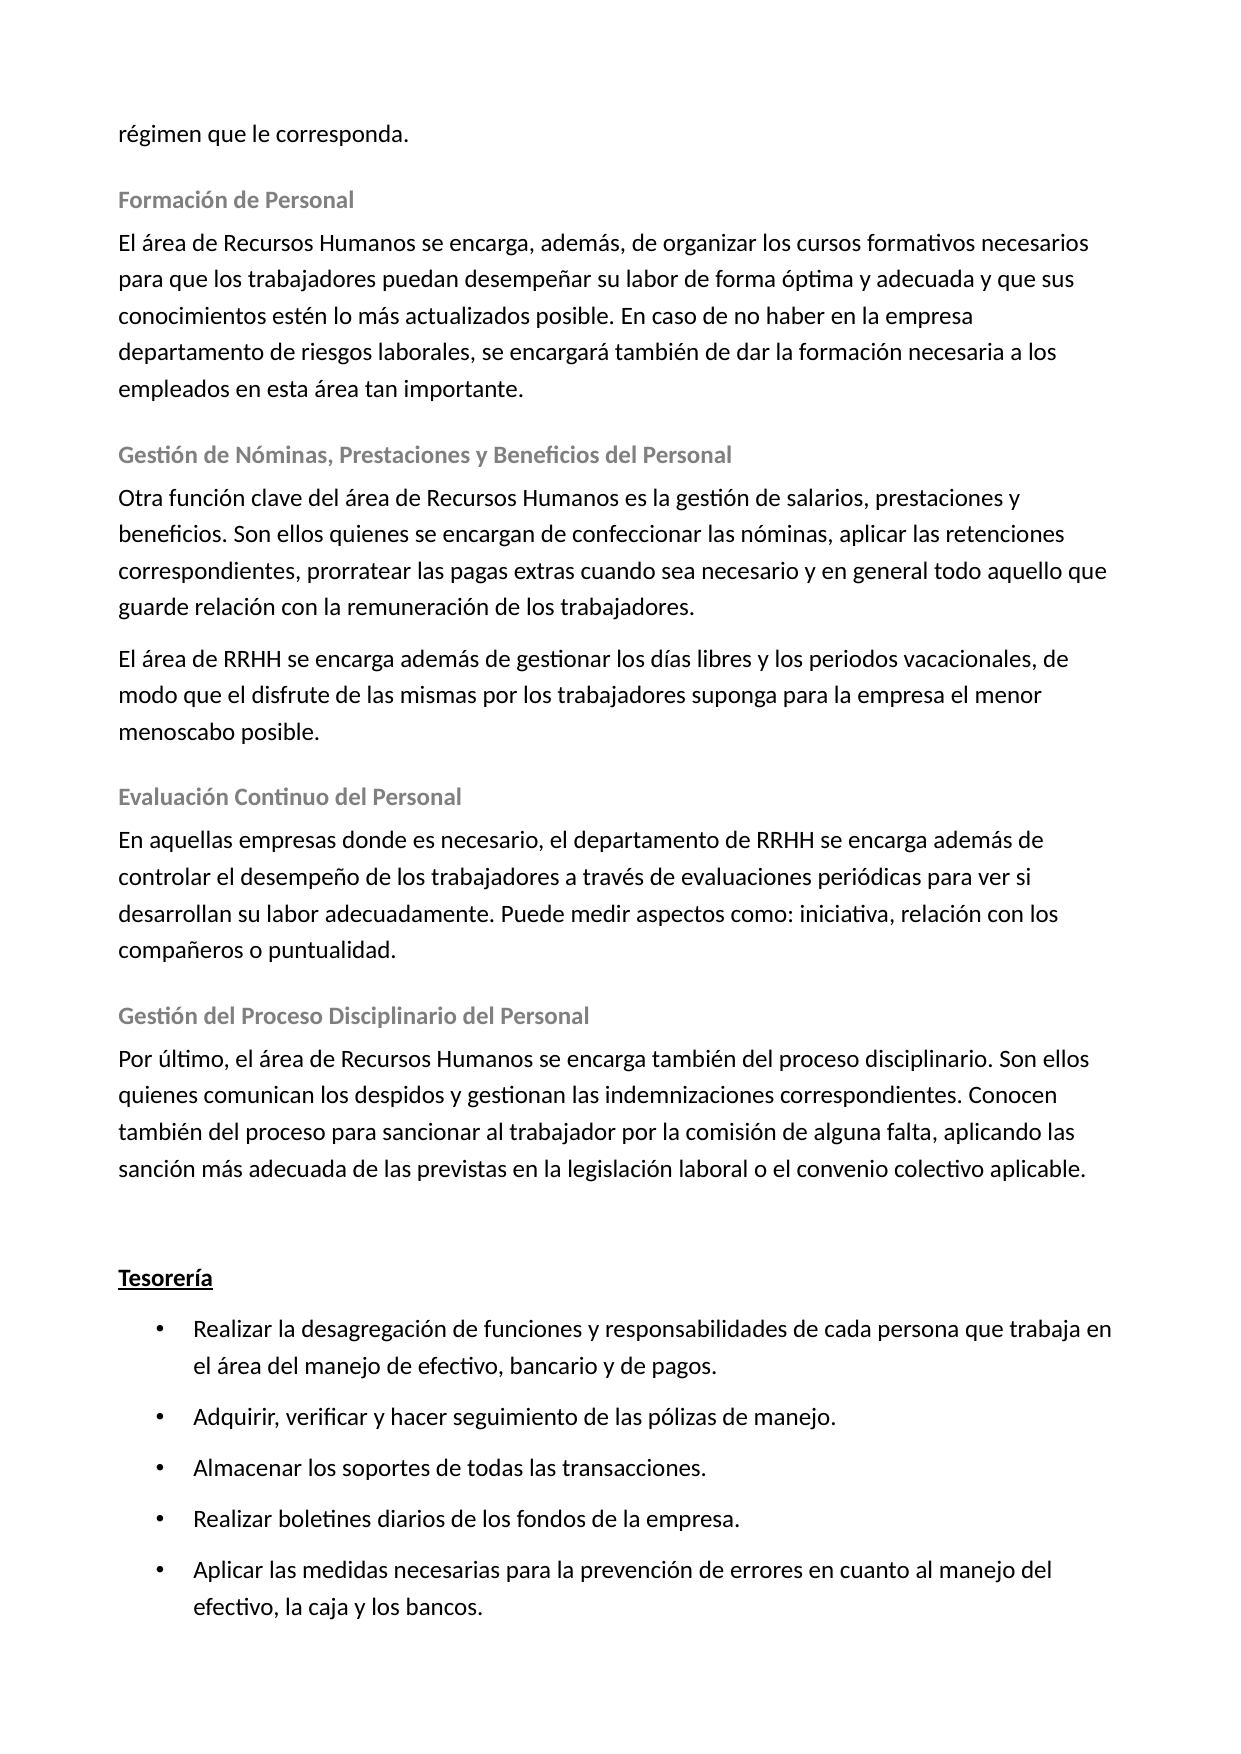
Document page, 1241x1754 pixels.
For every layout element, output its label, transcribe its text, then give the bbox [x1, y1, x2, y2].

subtitle Formación de Personal [118, 184, 1122, 214]
list Realizar boletines diarios de los fondos de la empresa. [156, 1503, 1122, 1534]
subtitle Gestión de Nóminas, Prestaciones y Beneficios del Personal [118, 439, 1122, 469]
list Almacenar los soportes de todas las transacciones. [156, 1452, 1122, 1483]
text El área de RRHH se encarga además de gestionar los días libres y los periodos vacacionales, de modo que el disfrute de las mismas por los trabajadores suponga para la empresa el menor menoscabo posible. [118, 643, 1122, 746]
subtitle Gestión del Proceso Disciplinario del Personal [118, 1000, 1122, 1031]
list Aplicar las medidas necesarias para la prevención de errores en cuanto al manejo del efectivo, la caja y los bancos. [156, 1555, 1122, 1622]
list Realizar la desagregación de funciones y responsabilidades de cada persona que trabaja en el área del manejo de efectivo, bancario y de pagos. [156, 1313, 1122, 1381]
text régimen que le corresponda. [118, 118, 1122, 149]
text El área de Recursos Humanos se encarga, además, de organizar los cursos formativos necesarios para que los trabajadores puedan desempeñar su labor de forma óptima y adecuada y que sus conocimientos estén lo más actualizados posible. En caso de no haber en la empresa departamento de riesgos laborales, se encargará también de dar la formación necesaria a los empleados en esta área tan importante. [118, 227, 1122, 404]
list Adquirir, verificar y hacer seguimiento de las pólizas de manejo. [156, 1401, 1122, 1432]
subtitle Evaluación Continuo del Personal [118, 782, 1122, 812]
text Otra función clave del área de Recursos Humanos es la gestión de salarios, prestaciones y beneficios. Son ellos quienes se encargan de confeccionar las nóminas, aplicar las retenciones correspondientes, prorratear las pagas extras cuando sea necesario y en general todo aquello que guarde relación con la remuneración de los trabajadores. [118, 482, 1122, 622]
text En aquellas empresas donde es necesario, el departamento de RRHH se encarga además de controlar el desempeño de los trabajadores a través de evaluaciones periódicas para ver si desarrollan su labor adecuadamente. Puede medir aspectos como: iniciativa, relación con los compañeros o puntualidad. [118, 824, 1122, 965]
text Por último, el área de Recursos Humanos se encarga también del proceso disciplinario. Son ellos quienes comunican los despidos y gestionan las indemnizaciones correspondientes. Conocen también del proceso para sancionar al trabajador por la comisión de alguna falta, aplicando las sanción más adecuada de las previstas en la legislación laboral o el convenio colectivo aplicable. Tesorería [118, 1043, 1122, 1293]
